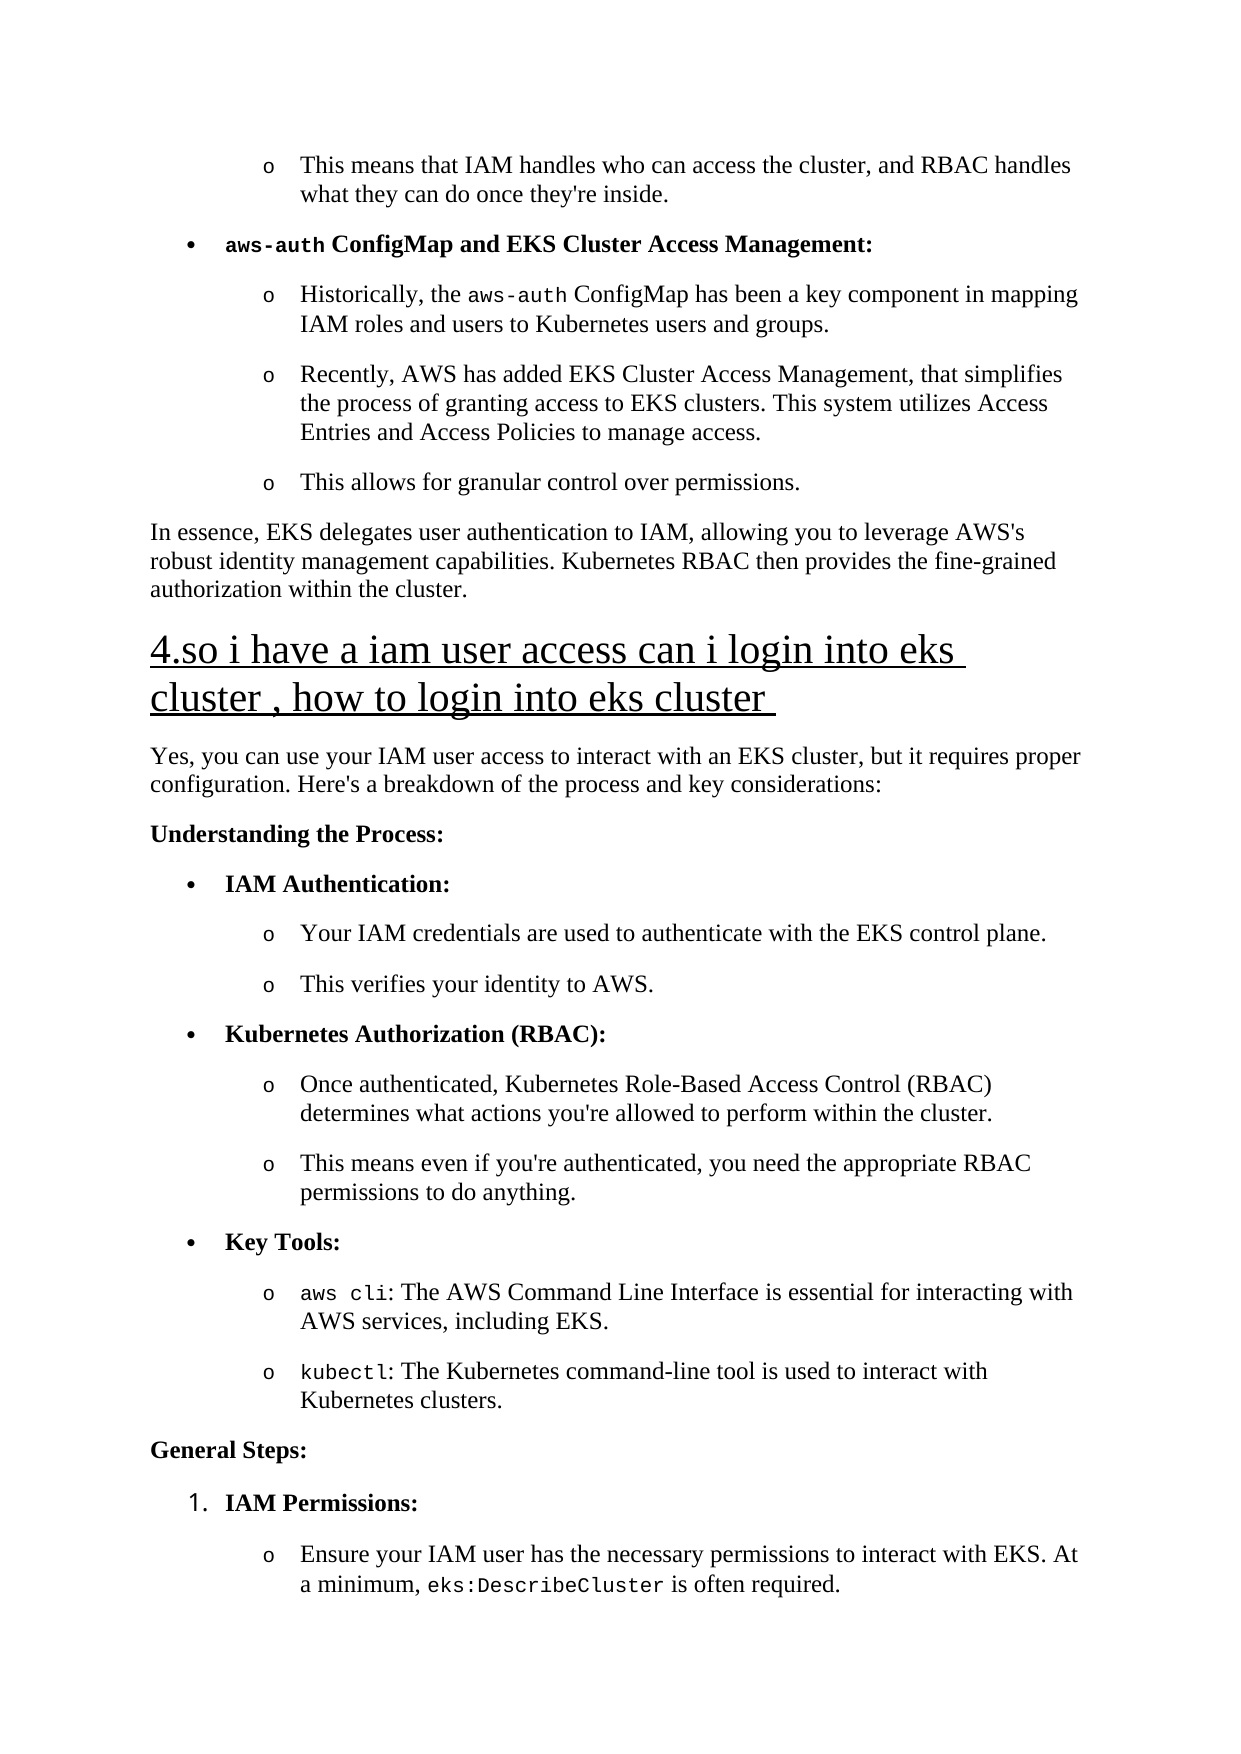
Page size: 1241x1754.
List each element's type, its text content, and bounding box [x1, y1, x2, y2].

list Key Tools: [187, 1227, 1090, 1256]
list Your IAM credentials are used to authenticate with the EKS control plane. [262, 918, 1090, 948]
text Understanding the Process: [150, 819, 1090, 848]
list Ensure your IAM user has the necessary permissions to interact with EKS. At a minimum, eks:DescribeCluster is often required. [262, 1539, 1090, 1599]
list aws cli: The AWS Command Line Interface is essential for interacting with AWS services, including EKS. [262, 1277, 1090, 1335]
list This means that IAM handles who can access the cluster, and RBAC handles what they can do once they're inside. [262, 150, 1090, 208]
text Yes, you can use your IAM user access to interact with an EKS cluster, but it requires proper configuration. Here's a breakdown of the process and key considerations: [150, 741, 1090, 798]
list This allows for granular control over permissions. [262, 467, 1090, 496]
list Historically, the aws-auth ConfigMap has been a key component in mapping IAM roles and users to Kubernetes users and groups. [262, 279, 1090, 338]
list kubectl: The Kubernetes command-line tool is used to interact with Kubernetes clusters. [262, 1356, 1090, 1414]
text General Steps: [150, 1435, 1090, 1464]
list This means even if you're authenticated, you need the appropriate RBAC permissions to do anything. [262, 1148, 1090, 1206]
text In essence, EKS delegates user authentication to IAM, allowing you to leverage AWS's robust identity management capabilities. Kubernetes RBAC then provides the fine-grained authorization within the cluster. [150, 517, 1090, 603]
list This verifies your identity to AWS. [262, 969, 1090, 998]
list Kubernetes Authorization (RBAC): [187, 1019, 1090, 1048]
list Recently, AWS has added EKS Cluster Access Management, that simplifies the process of granting access to EKS clusters. This system utilizes Access Entries and Access Policies to manage access. [262, 359, 1090, 446]
list Once authenticated, Kubernetes Role-Based Access Control (RBAC) determines what actions you're allowed to perform within the cluster. [262, 1069, 1090, 1127]
list IAM Permissions: [187, 1484, 1090, 1519]
list aws-auth ConfigMap and EKS Cluster Access Management: [187, 229, 1090, 259]
text 4.so i have a iam user access can i login into eks cluster , how to login into eks cluster [150, 624, 1090, 720]
list IAM Authentication: [187, 869, 1090, 897]
